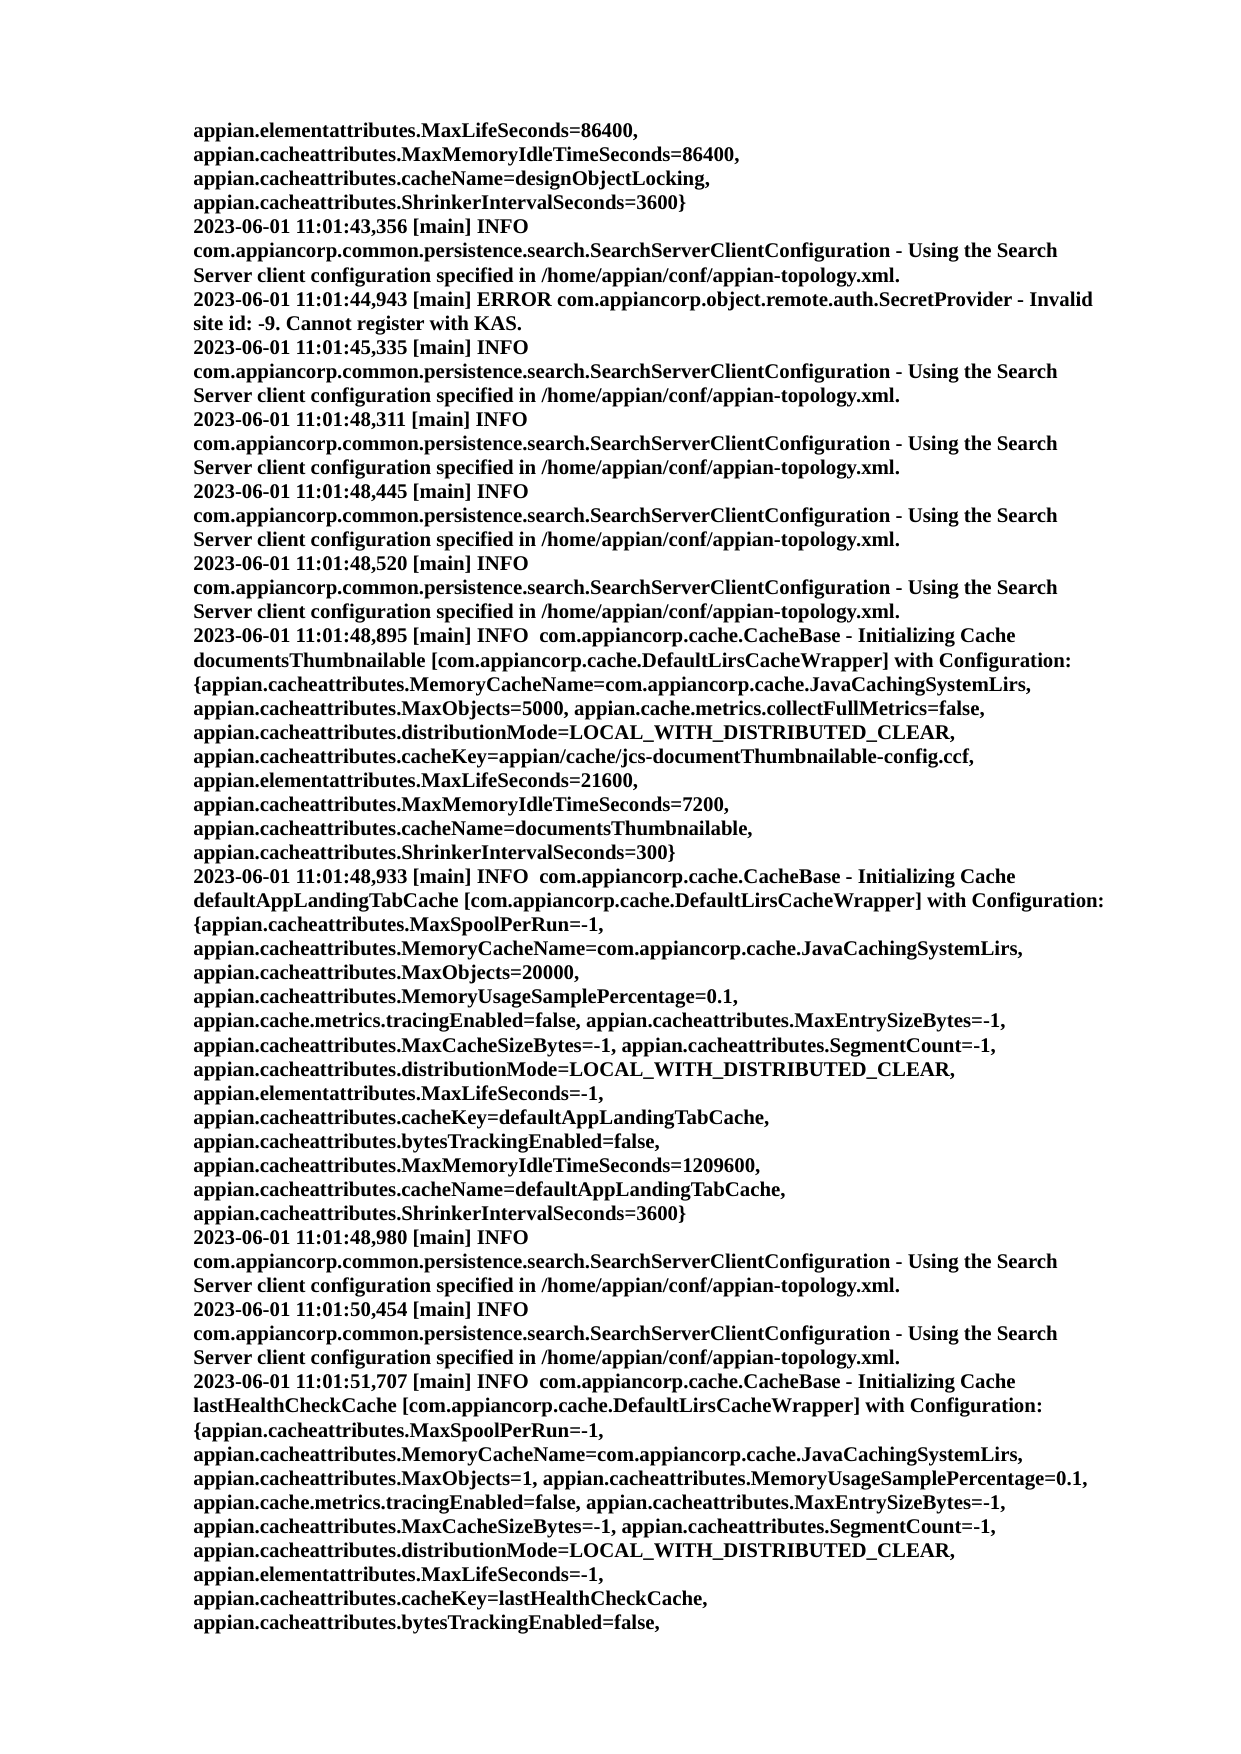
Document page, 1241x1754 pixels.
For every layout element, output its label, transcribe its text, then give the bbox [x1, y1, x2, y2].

list 2023-06-01 11:01:45,335 [main] INFO com.appiancorp.common.persistence.search.SearchServerClientConfiguration - Using the Search Server client configuration specified in /home/appian/conf/appian-topology.xml. [193, 335, 1122, 407]
list 2023-06-01 11:01:43,356 [main] INFO com.appiancorp.common.persistence.search.SearchServerClientConfiguration - Using the Search Server client configuration specified in /home/appian/conf/appian-topology.xml. [193, 214, 1122, 287]
list 2023-06-01 11:01:48,445 [main] INFO com.appiancorp.common.persistence.search.SearchServerClientConfiguration - Using the Search Server client configuration specified in /home/appian/conf/appian-topology.xml. [193, 479, 1122, 551]
list 2023-06-01 11:01:48,933 [main] INFO com.appiancorp.cache.CacheBase - Initializing Cache defaultAppLandingTabCache [com.appiancorp.cache.DefaultLirsCacheWrapper] with Configuration: [193, 864, 1122, 912]
list 2023-06-01 11:01:51,707 [main] INFO com.appiancorp.cache.CacheBase - Initializing Cache lastHealthCheckCache [com.appiancorp.cache.DefaultLirsCacheWrapper] with Configuration: [193, 1369, 1122, 1417]
list appian.elementattributes.MaxLifeSeconds=86400, appian.cacheattributes.MaxMemoryIdleTimeSeconds=86400, appian.cacheattributes.cacheName=designObjectLocking, appian.cacheattributes.ShrinkerIntervalSeconds=3600} [193, 118, 1122, 214]
list 2023-06-01 11:01:44,943 [main] ERROR com.appiancorp.object.remote.auth.SecretProvider - Invalid site id: -9. Cannot register with KAS. [193, 287, 1122, 335]
list {appian.cacheattributes.MemoryCacheName=com.appiancorp.cache.JavaCachingSystemLirs, appian.cacheattributes.MaxObjects=5000, appian.cache.metrics.collectFullMetrics=false, appian.cacheattributes.distributionMode=LOCAL_WITH_DISTRIBUTED_CLEAR, appian.cacheattributes.cacheKey=appian/cache/jcs-documentThumbnailable-config.ccf, appian.elementattributes.MaxLifeSeconds=21600, appian.cacheattributes.MaxMemoryIdleTimeSeconds=7200, appian.cacheattributes.cacheName=documentsThumbnailable, appian.cacheattributes.ShrinkerIntervalSeconds=300} [193, 672, 1122, 864]
list {appian.cacheattributes.MaxSpoolPerRun=-1, appian.cacheattributes.MemoryCacheName=com.appiancorp.cache.JavaCachingSystemLirs, appian.cacheattributes.MaxObjects=20000, appian.cacheattributes.MemoryUsageSamplePercentage=0.1, appian.cache.metrics.tracingEnabled=false, appian.cacheattributes.MaxEntrySizeBytes=-1, appian.cacheattributes.MaxCacheSizeBytes=-1, appian.cacheattributes.SegmentCount=-1, appian.cacheattributes.distributionMode=LOCAL_WITH_DISTRIBUTED_CLEAR, appian.elementattributes.MaxLifeSeconds=-1, appian.cacheattributes.cacheKey=defaultAppLandingTabCache, appian.cacheattributes.bytesTrackingEnabled=false, appian.cacheattributes.MaxMemoryIdleTimeSeconds=1209600, appian.cacheattributes.cacheName=defaultAppLandingTabCache, appian.cacheattributes.ShrinkerIntervalSeconds=3600} [193, 912, 1122, 1225]
list 2023-06-01 11:01:48,311 [main] INFO com.appiancorp.common.persistence.search.SearchServerClientConfiguration - Using the Search Server client configuration specified in /home/appian/conf/appian-topology.xml. [193, 407, 1122, 479]
list 2023-06-01 11:01:48,895 [main] INFO com.appiancorp.cache.CacheBase - Initializing Cache documentsThumbnailable [com.appiancorp.cache.DefaultLirsCacheWrapper] with Configuration: [193, 623, 1122, 672]
list {appian.cacheattributes.MaxSpoolPerRun=-1, appian.cacheattributes.MemoryCacheName=com.appiancorp.cache.JavaCachingSystemLirs, appian.cacheattributes.MaxObjects=1, appian.cacheattributes.MemoryUsageSamplePercentage=0.1, appian.cache.metrics.tracingEnabled=false, appian.cacheattributes.MaxEntrySizeBytes=-1, appian.cacheattributes.MaxCacheSizeBytes=-1, appian.cacheattributes.SegmentCount=-1, appian.cacheattributes.distributionMode=LOCAL_WITH_DISTRIBUTED_CLEAR, appian.elementattributes.MaxLifeSeconds=-1, appian.cacheattributes.cacheKey=lastHealthCheckCache, appian.cacheattributes.bytesTrackingEnabled=false, [193, 1417, 1122, 1634]
list 2023-06-01 11:01:48,520 [main] INFO com.appiancorp.common.persistence.search.SearchServerClientConfiguration - Using the Search Server client configuration specified in /home/appian/conf/appian-topology.xml. [193, 551, 1122, 623]
list 2023-06-01 11:01:48,980 [main] INFO com.appiancorp.common.persistence.search.SearchServerClientConfiguration - Using the Search Server client configuration specified in /home/appian/conf/appian-topology.xml. [193, 1225, 1122, 1297]
list 2023-06-01 11:01:50,454 [main] INFO com.appiancorp.common.persistence.search.SearchServerClientConfiguration - Using the Search Server client configuration specified in /home/appian/conf/appian-topology.xml. [193, 1297, 1122, 1369]
